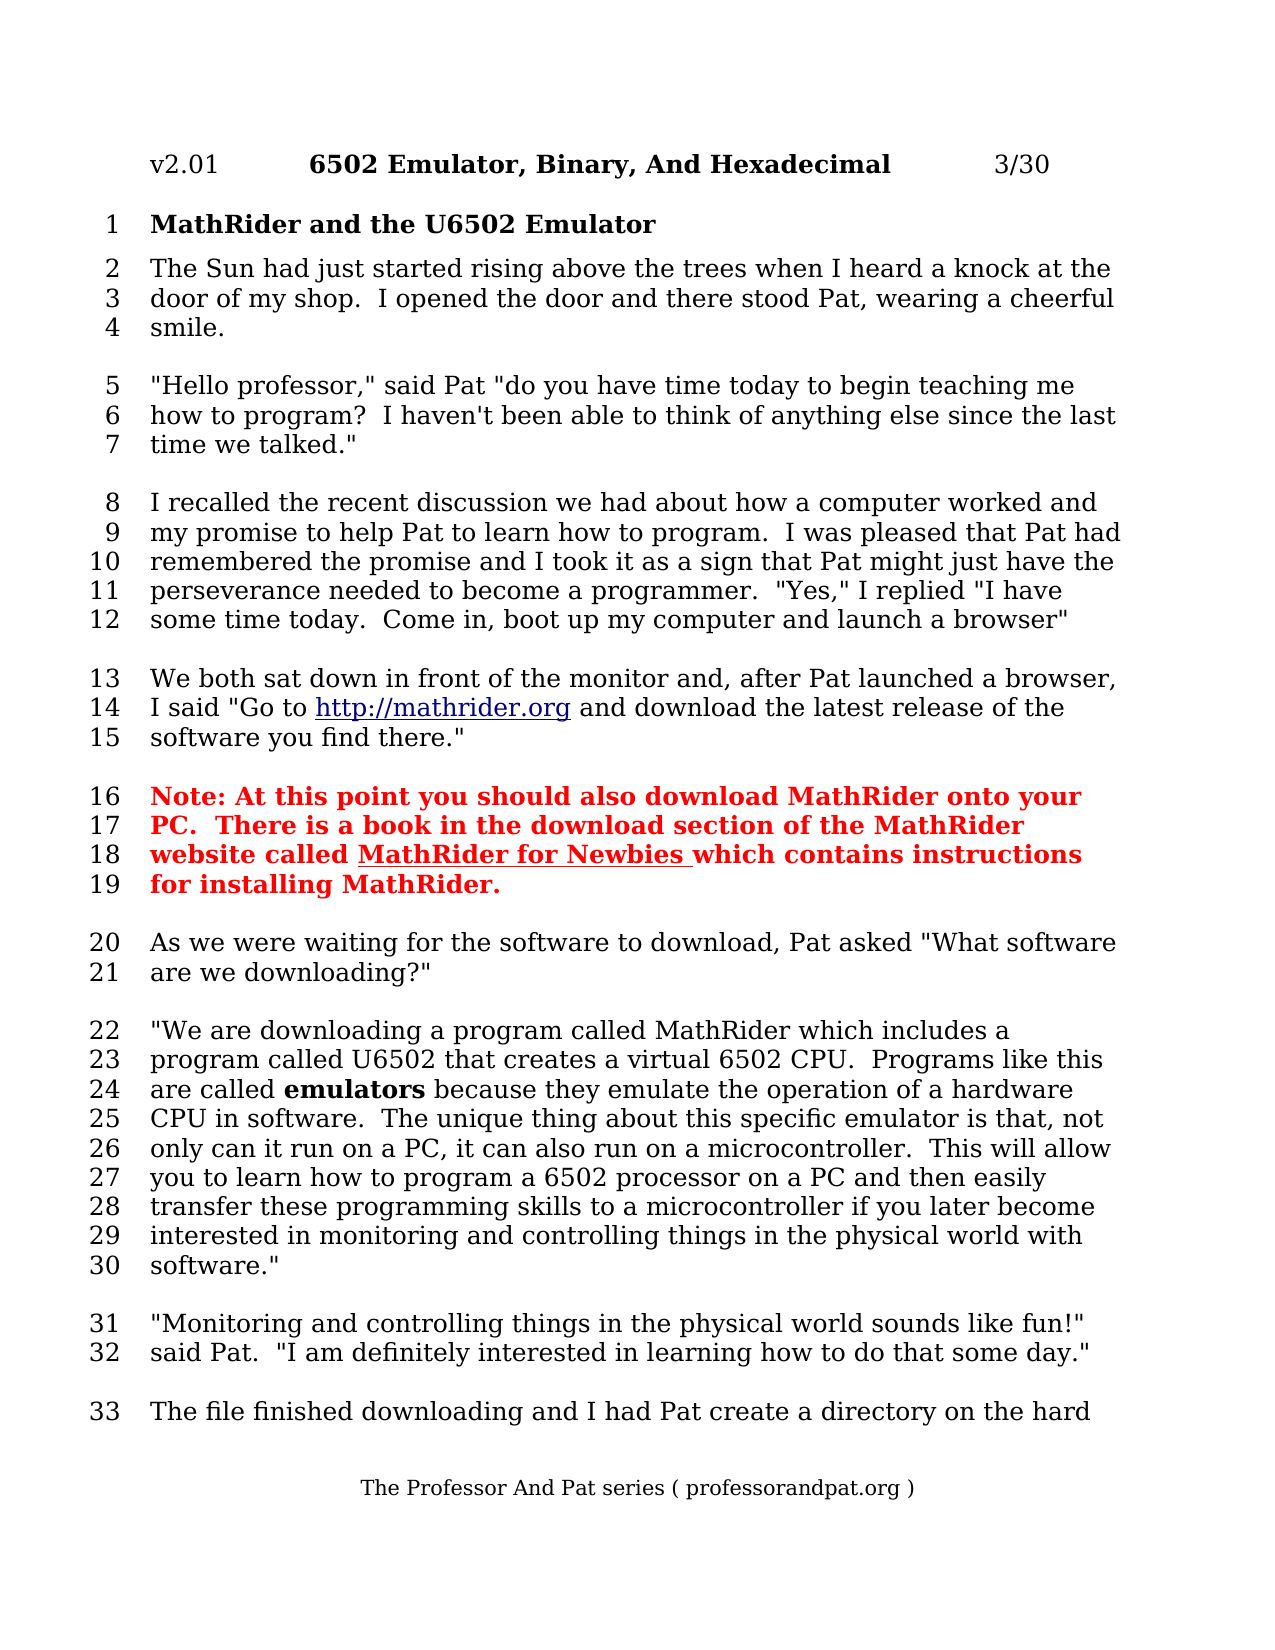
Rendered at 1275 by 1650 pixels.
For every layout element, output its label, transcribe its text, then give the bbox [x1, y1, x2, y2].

subtitle MathRider and the U6502 Emulator [150, 210, 1125, 239]
text I recalled the recent discussion we had about how a computer worked and my promise to help Pat to learn how to program. I was pleased that Pat had remembered the promise and I took it as a sign that Pat might just have the perseverance needed to become a programmer. "Yes," I replied "I have some time today. Come in, boot up my computer and launch a browser" [150, 489, 1125, 635]
text Note: At this point you should also download MathRider onto your PC. There is a book in the download section of the MathRider website called MathRider for Newbies which contains instructions for installing MathRider. [150, 781, 1125, 899]
text We both sat down in front of the monitor and, after Pat launched a browser, I said "Go to http://mathrider.org and download the latest release of the software you find there." [150, 664, 1125, 752]
text "Hello professor," said Pat "do you have time today to begin teaching me how to program? I haven't been able to think of anything else since the last time we talked." [150, 372, 1125, 459]
text As we were waiting for the software to download, Pat asked "What software are we downloading?" [150, 928, 1125, 987]
text The Sun had just started rising above the trees when I heard a knock at the door of my shop. I opened the door and there stood Pat, wearing a cheerful smile. [150, 254, 1125, 342]
text "Monitoring and controlling things in the physical world sounds like fun!" said Pat. "I am definitely interested in learning how to do that some day." [150, 1309, 1125, 1368]
text The file finished downloading and I had Pat create a directory on the hard [150, 1397, 1125, 1426]
text "We are downloading a program called MathRider which includes a program called U6502 that creates a virtual 6502 CPU. Programs like this are called emulators because they emulate the operation of a hardware CPU in software. The unique thing about this specific emulator is that, not only can it run on a PC, it can also run on a microcontroller. This will allow you to learn how to program a 6502 processor on a PC and then easily transfer these programming skills to a microcontroller if you later become interested in monitoring and controlling things in the physical world with software." [150, 1016, 1125, 1280]
